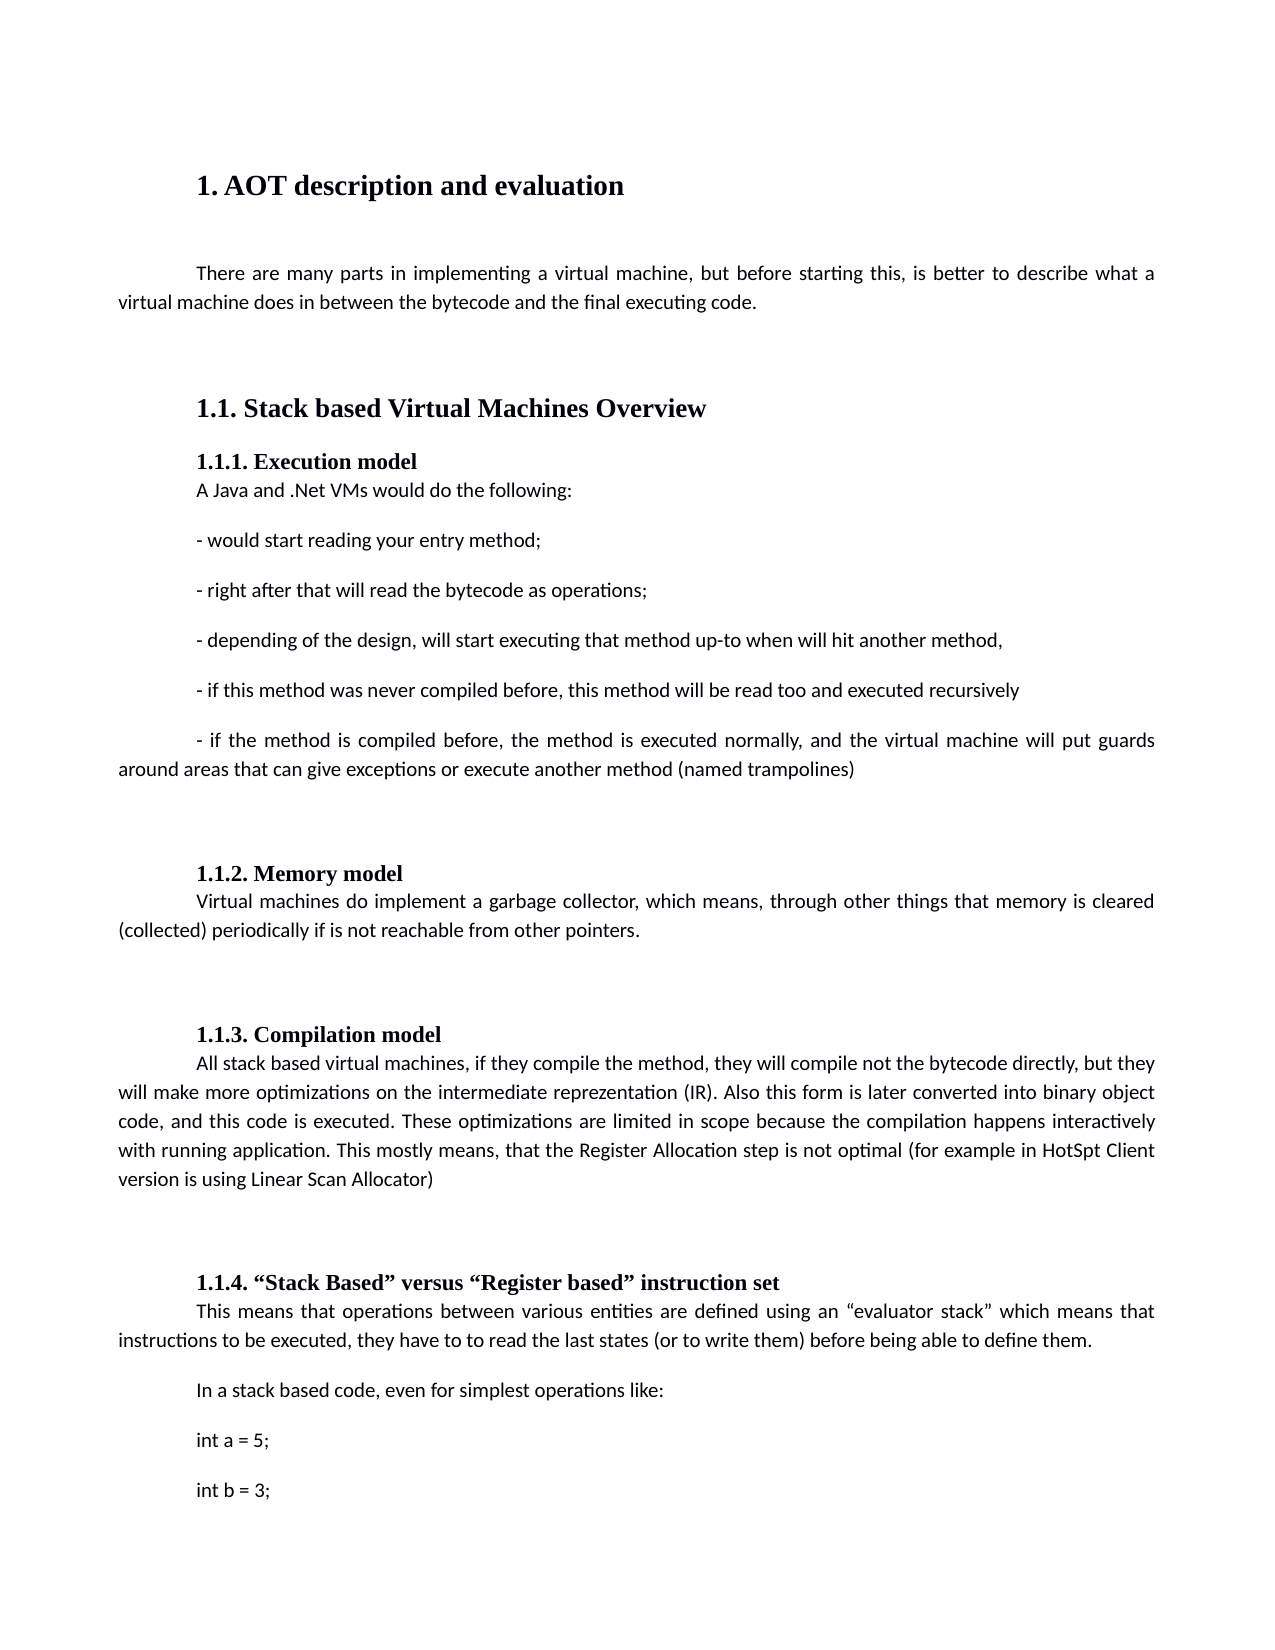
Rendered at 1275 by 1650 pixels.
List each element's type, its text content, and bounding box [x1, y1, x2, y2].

text - would start reading your entry method; [118, 527, 1157, 553]
text All stack based virtual machines, if they compile the method, they will compile not the bytecode directly, but they will make more optimizations on the intermediate reprezentation (IR). Also this form is later converted into binary object code, and this code is executed. These optimizations are limited in scope because the compilation happens interactively with running application. This mostly means, that the Register Allocation step is not optimal (for example in HotSpt Client version is using Linear Scan Allocator) [118, 1050, 1157, 1192]
text This means that operations between various entities are defined using an “evaluator stack” which means that instructions to be executed, they have to to read the last states (or to write them) before being able to define them. [118, 1298, 1157, 1353]
text - if the method is compiled before, the method is executed normally, and the virtual machine will put guards around areas that can give exceptions or execute another method (named trampolines) [118, 727, 1157, 782]
subtitle 1.1.1. Execution model [118, 448, 1157, 475]
text - depending of the design, will start executing that method up-to when will hit another method, [118, 627, 1157, 653]
text Virtual machines do implement a garbage collector, which means, through other things that memory is cleared (collected) periodically if is not reachable from other pointers. [118, 888, 1157, 943]
text - if this method was never compiled before, this method will be read too and executed recursively [118, 677, 1157, 703]
text A Java and .Net VMs would do the following: [118, 477, 1157, 503]
subtitle 1.1.3. Compilation model [118, 1021, 1157, 1047]
text int a = 5; [118, 1427, 1157, 1453]
text - right after that will read the bytecode as operations; [118, 577, 1157, 603]
subtitle 1. AOT description and evaluation [118, 168, 1157, 202]
subtitle 1.1.4. “Stack Based” versus “Register based” instruction set [118, 1269, 1157, 1296]
text In a stack based code, even for simplest operations like: [118, 1377, 1157, 1403]
text There are many parts in implementing a virtual machine, but before starting this, is better to describe what a virtual machine does in between the bytecode and the final executing code. [118, 260, 1157, 314]
subtitle 1.1.2. Memory model [118, 859, 1157, 886]
subtitle 1.1. Stack based Virtual Machines Overview [118, 392, 1157, 423]
text int b = 3; [118, 1477, 1157, 1503]
